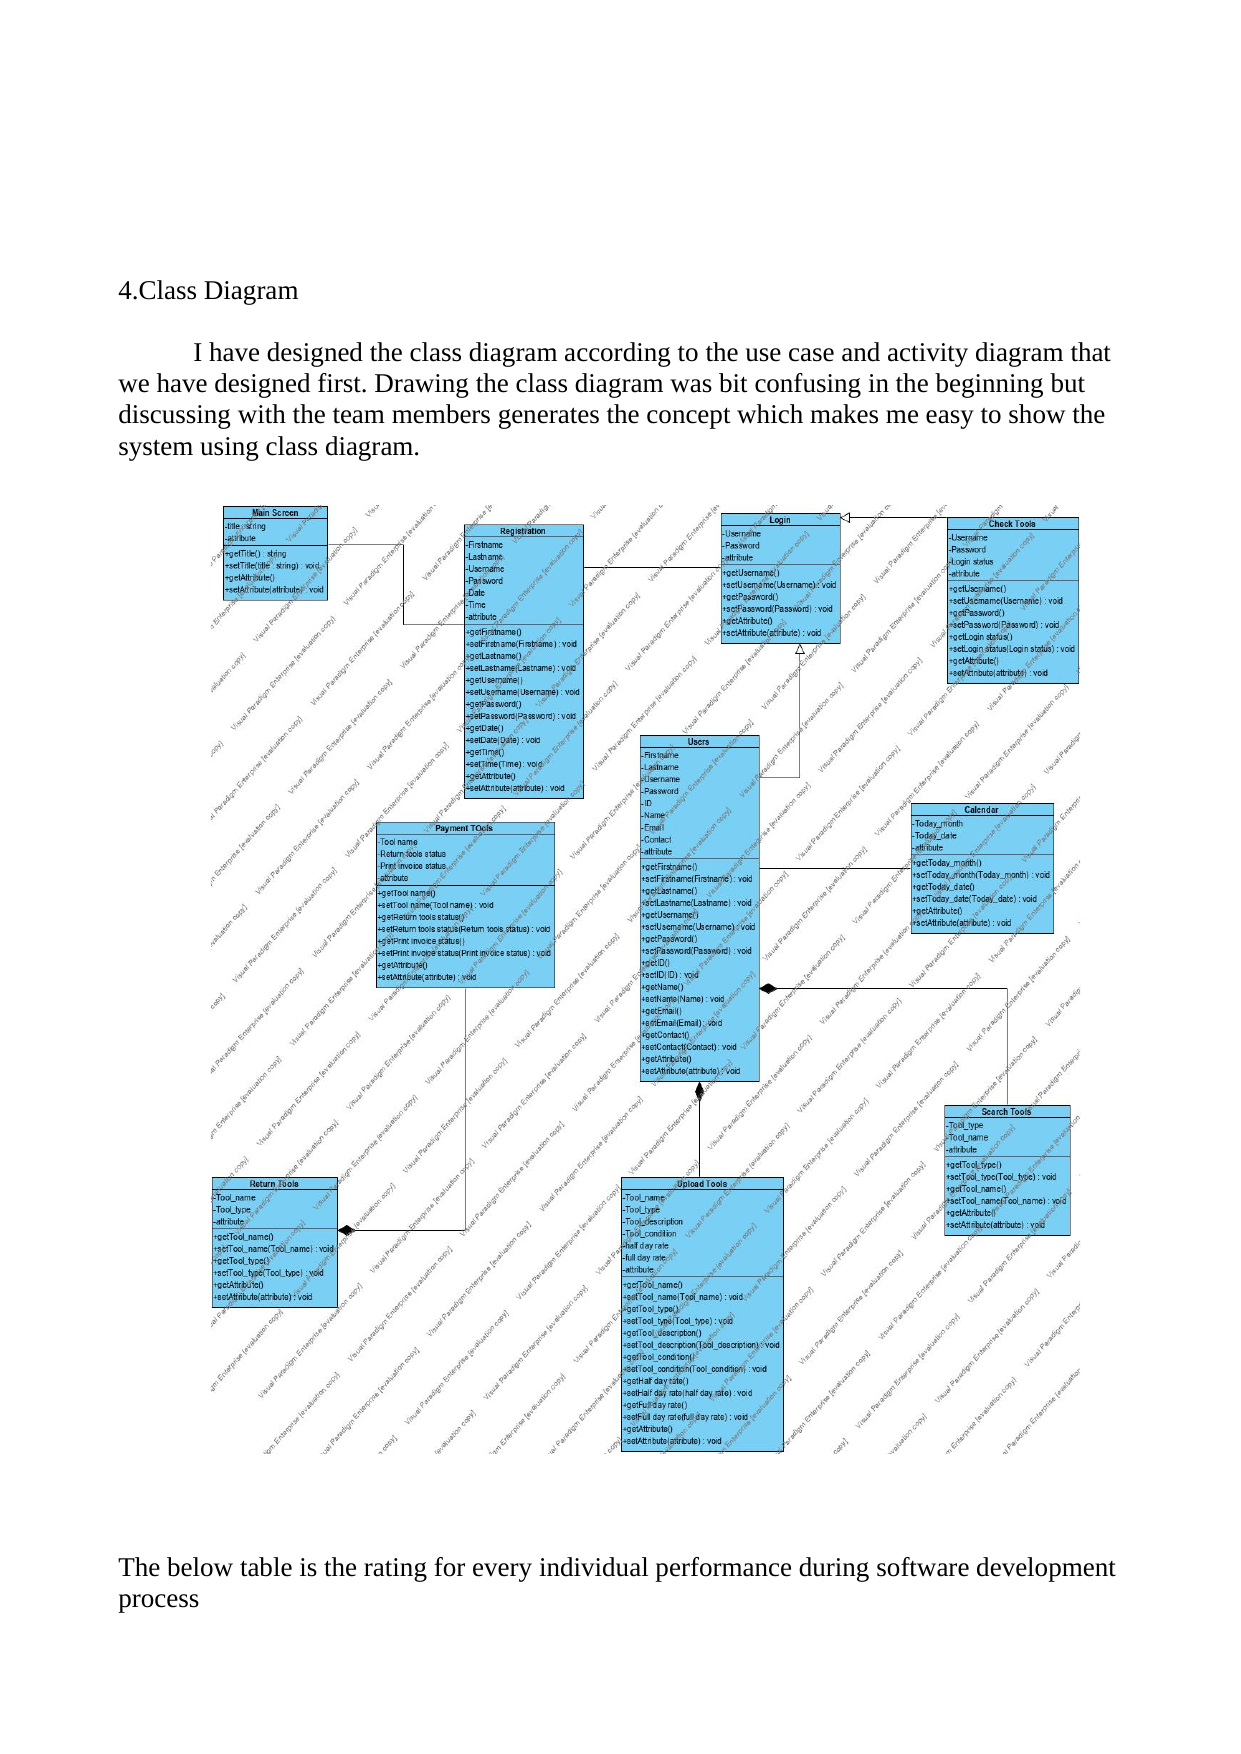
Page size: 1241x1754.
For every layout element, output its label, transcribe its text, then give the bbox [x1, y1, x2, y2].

text I have designed the class diagram according to the use case and activity diagram that we have designed first. Drawing the class diagram was bit confusing in the beginning but discussing with the team members generates the concept which makes me easy to show the system using class diagram. [118, 336, 1122, 461]
text 4.Class Diagram [118, 274, 1122, 305]
text The below table is the rating for every individual performance during software development [118, 1551, 1122, 1582]
picture [210, 505, 1081, 1454]
text process [118, 1582, 1122, 1613]
